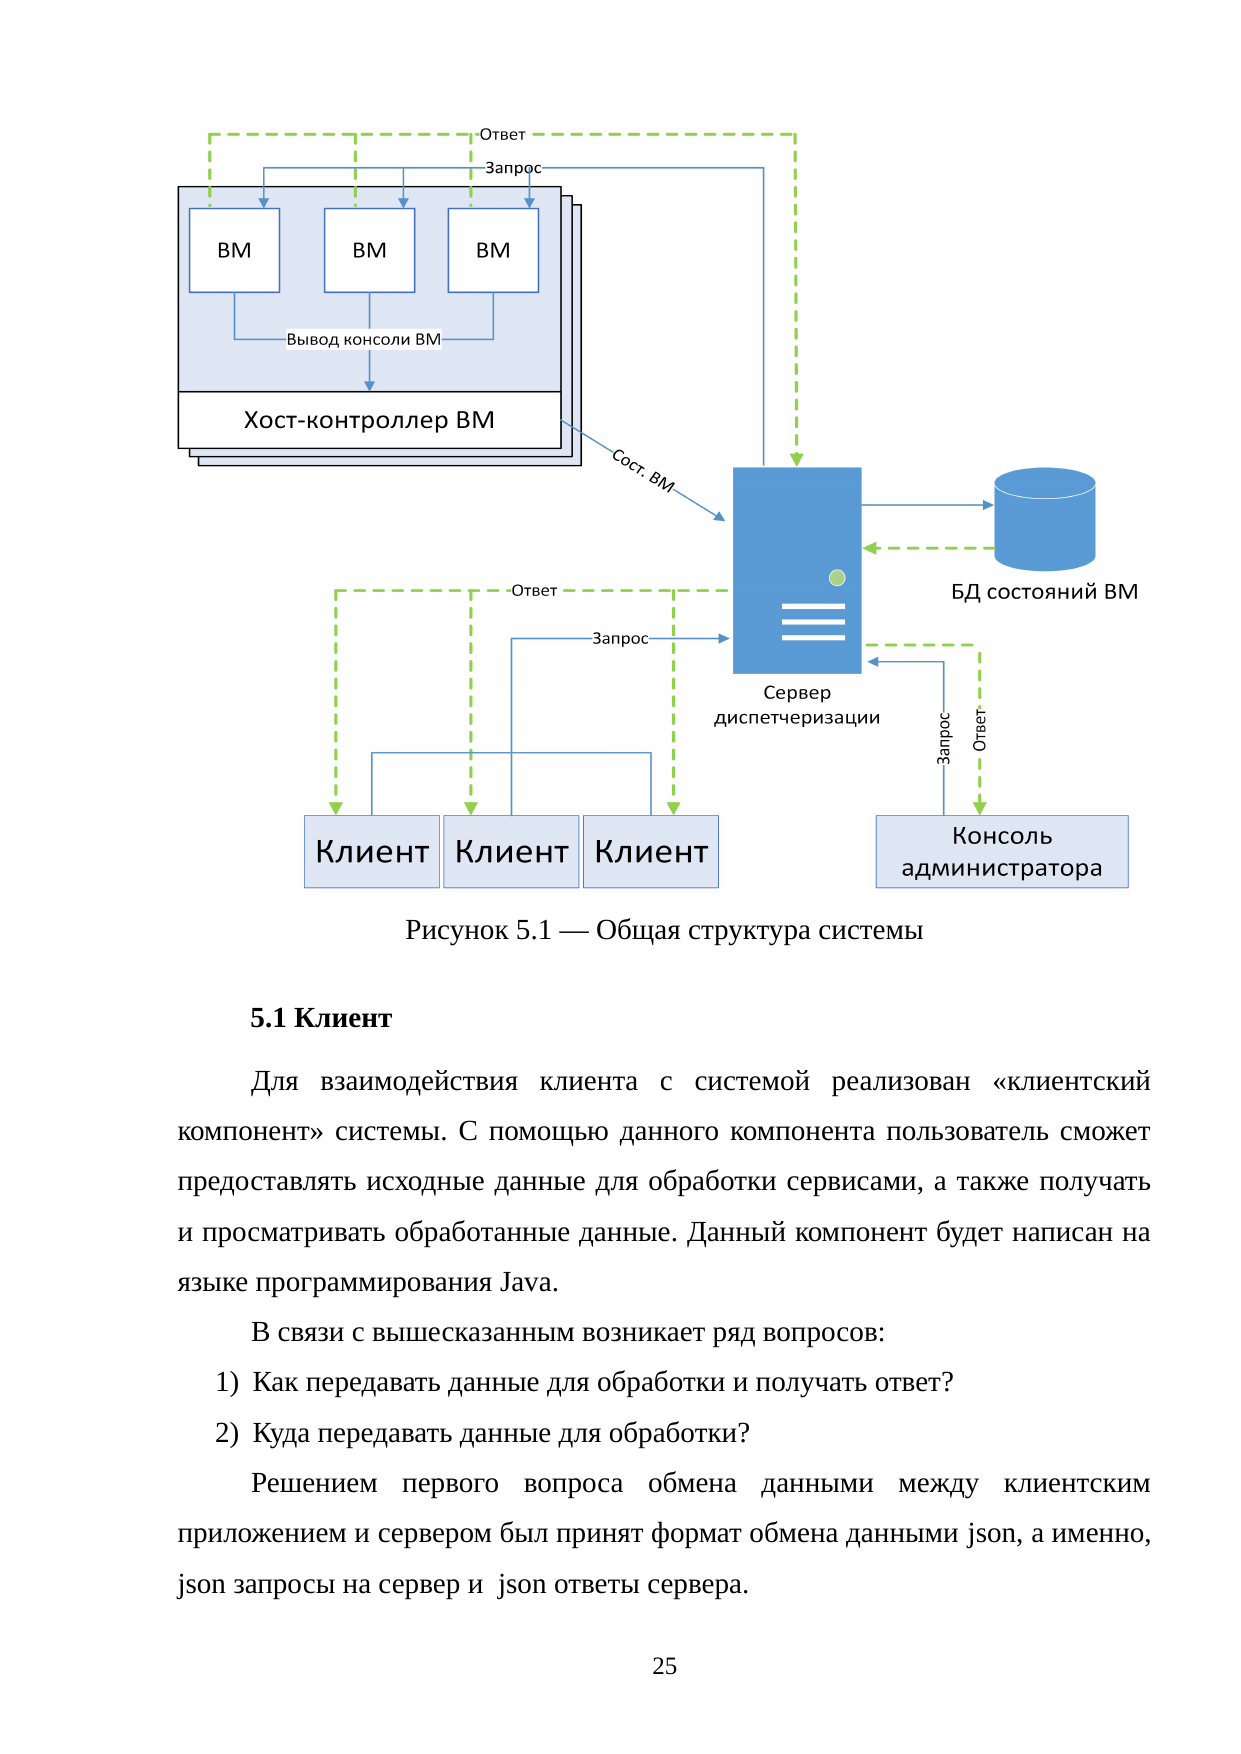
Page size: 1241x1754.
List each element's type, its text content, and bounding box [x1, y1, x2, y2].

list Куда передавать данные для обработки? [215, 1415, 1152, 1448]
text Для взаимодействия клиента с системой реализован «клиентский компонент» системы. С помощью данного компонента пользователь сможет предоставлять исходные данные для обработки сервисами, а также получать и просматривать обработанные данные. Данный компонент будет написан на языке программирования Java. [177, 1063, 1152, 1297]
text Решением первого вопроса обмена данными между клиентским приложением и сервером был принят формат обмена данными json, а именно, json запросы на сервер и json ответы сервера. [177, 1465, 1152, 1599]
text Рисунок 5.1 — Общая структура системы [177, 896, 1152, 946]
subtitle 5.1 Клиент [177, 1000, 1152, 1033]
picture [177, 118, 1152, 896]
text В связи с вышесказанным возникает ряд вопросов: [177, 1314, 1152, 1348]
list Как передавать данные для обработки и получать ответ? [215, 1364, 1152, 1398]
